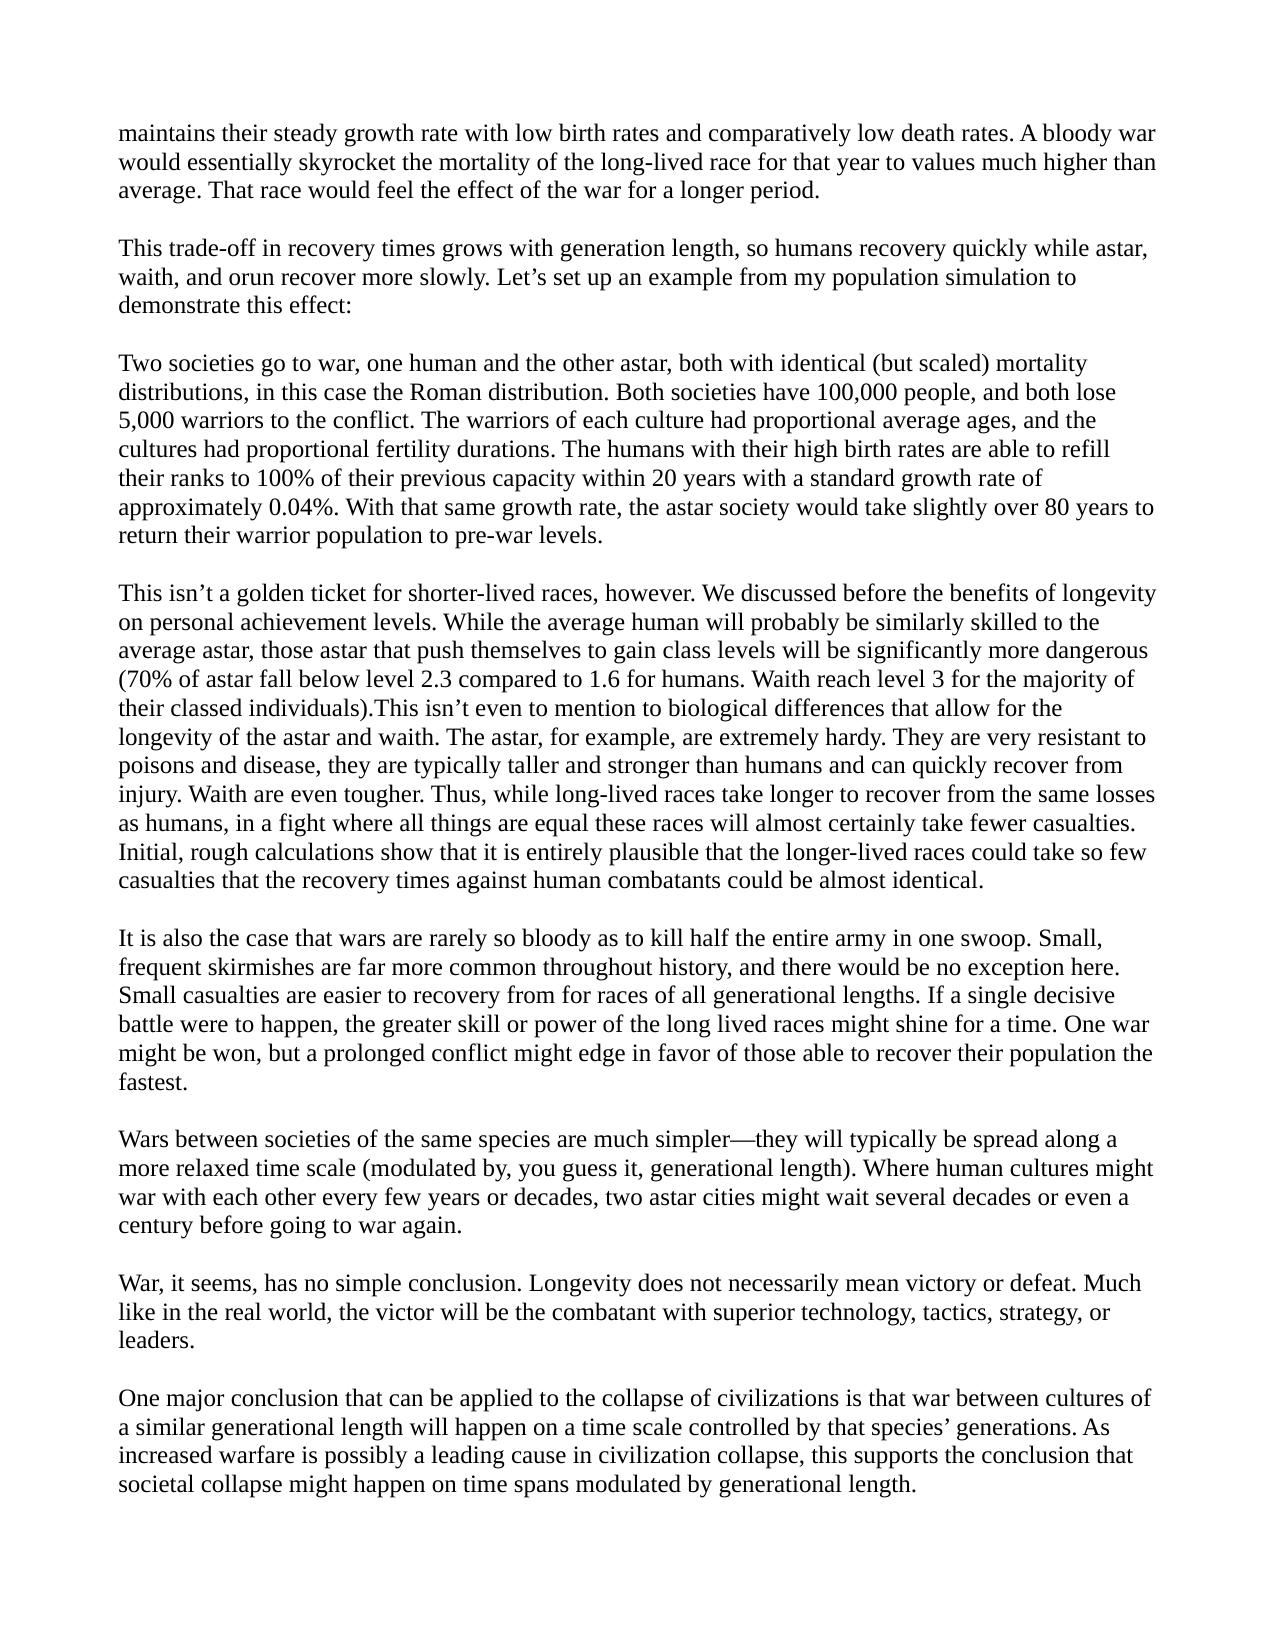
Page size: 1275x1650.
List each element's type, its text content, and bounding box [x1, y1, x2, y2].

text One major conclusion that can be applied to the collapse of civilizations is that war between cultures of a similar generational length will happen on a time scale controlled by that species’ generations. As increased warfare is possibly a leading cause in civilization collapse, this supports the conclusion that societal collapse might happen on time spans modulated by generational length. [118, 1383, 1157, 1498]
text This isn’t a golden ticket for shorter-lived races, however. We discussed before the benefits of longevity on personal achievement levels. While the average human will probably be similarly skilled to the average astar, those astar that push themselves to gain class levels will be significantly more dangerous (70% of astar fall below level 2.3 compared to 1.6 for humans. Waith reach level 3 for the majority of their classed individuals).This isn’t even to mention to biological differences that allow for the longevity of the astar and waith. The astar, for example, are extremely hardy. They are very resistant to poisons and disease, they are typically taller and stronger than humans and can quickly recover from injury. Waith are even tougher. Thus, while long-lived races take longer to recover from the same losses as humans, in a fight where all things are equal these races will almost certainly take fewer casualties. Initial, rough calculations show that it is entirely plausible that the longer-lived races could take so few casualties that the recovery times against human combatants could be almost identical. [118, 578, 1157, 894]
text maintains their steady growth rate with low birth rates and comparatively low death rates. A bloody war would essentially skyrocket the mortality of the long-lived race for that year to values much higher than average. That race would feel the effect of the war for a longer period. [118, 118, 1157, 204]
text Two societies go to war, one human and the other astar, both with identical (but scaled) mortality distributions, in this case the Roman distribution. Both societies have 100,000 people, and both lose 5,000 warriors to the conflict. The warriors of each culture had proportional average ages, and the cultures had proportional fertility durations. The humans with their high birth rates are able to refill their ranks to 100% of their previous capacity within 20 years with a standard growth rate of approximately 0.04%. With that same growth rate, the astar society would take slightly over 80 years to return their warrior population to pre-war levels. [118, 348, 1157, 549]
text It is also the case that wars are rarely so bloody as to kill half the entire army in one swoop. Small, frequent skirmishes are far more common throughout history, and there would be no exception here. Small casualties are easier to recovery from for races of all generational lengths. If a single decisive battle were to happen, the greater skill or power of the long lived races might shine for a time. One war might be won, but a prolonged conflict might edge in favor of those able to recover their population the fastest. [118, 923, 1157, 1096]
text War, it seems, has no simple conclusion. Longevity does not necessarily mean victory or defeat. Much like in the real world, the victor will be the combatant with superior technology, tactics, strategy, or leaders. [118, 1268, 1157, 1354]
text This trade-off in recovery times grows with generation length, so humans recovery quickly while astar, waith, and orun recover more slowly. Let’s set up an example from my population simulation to demonstrate this effect: [118, 233, 1157, 319]
text Wars between societies of the same species are much simpler—they will typically be spread along a more relaxed time scale (modulated by, you guess it, generational length). Where human cultures might war with each other every few years or decades, two astar cities might wait several decades or even a century before going to war again. [118, 1124, 1157, 1239]
